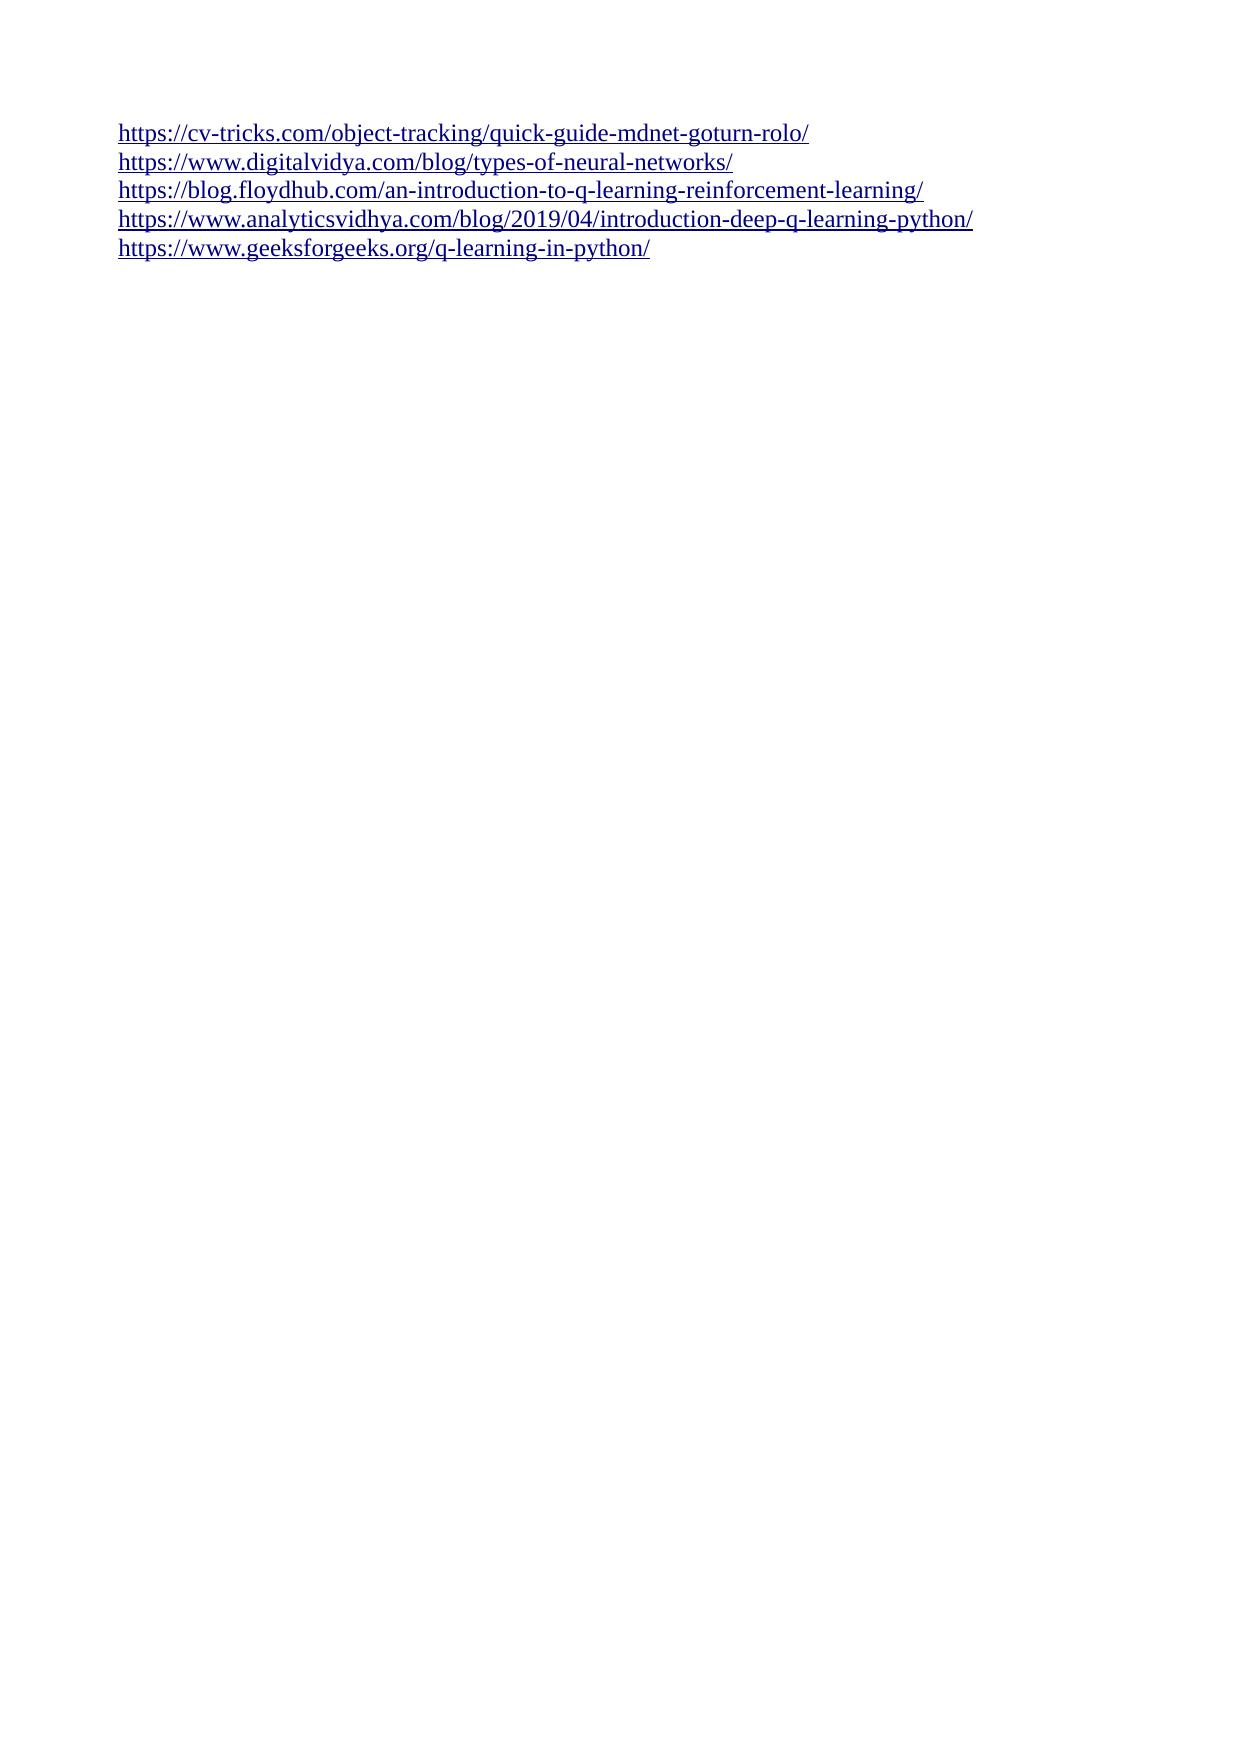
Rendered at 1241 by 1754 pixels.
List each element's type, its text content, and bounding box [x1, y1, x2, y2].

text https://blog.floydhub.com/an-introduction-to-q-learning-reinforcement-learning/ [118, 176, 1122, 204]
text https://www.analyticsvidhya.com/blog/2019/04/introduction-deep-q-learning-python/ [118, 204, 1122, 233]
text https://www.digitalvidya.com/blog/types-of-neural-networks/ [118, 147, 1122, 176]
text https://www.geeksforgeeks.org/q-learning-in-python/ [118, 233, 1122, 262]
text https://cv-tricks.com/object-tracking/quick-guide-mdnet-goturn-rolo/ [118, 118, 1122, 147]
